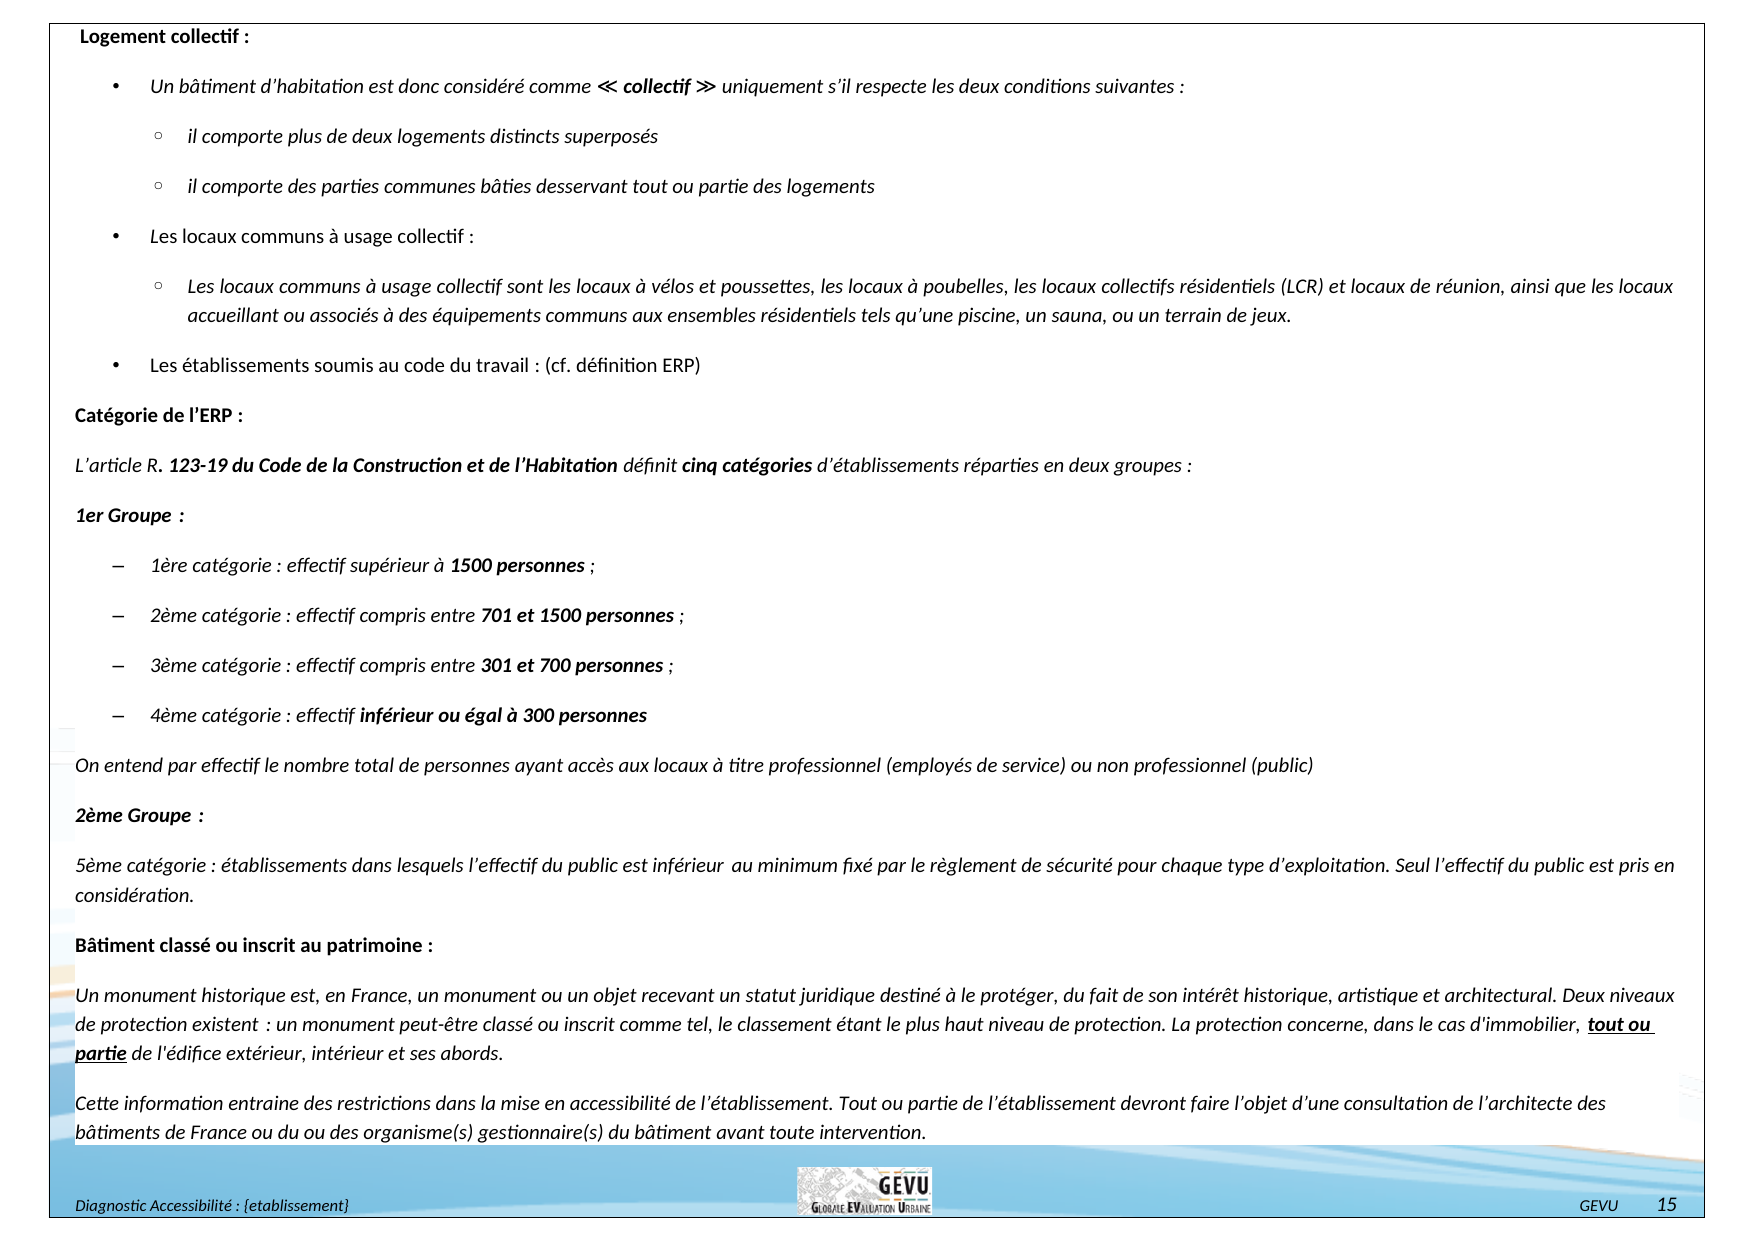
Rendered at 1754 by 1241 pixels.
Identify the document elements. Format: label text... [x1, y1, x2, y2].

text L’article R. 123-19 du Code de la Construction et de l’Habitation définit cinq catégories d’établissements réparties en deux groupes : [75, 453, 1679, 478]
list Un bâtiment d’habitation est donc considéré comme ≪ collectif ≫ uniquement s’il respecte les deux conditions suivantes : [112, 73, 1679, 99]
list Les locaux communs à usage collectif sont les locaux à vélos et poussettes, les locaux à poubelles, les locaux collectifs résidentiels (LCR) et locaux de réunion, ainsi que les locaux accueillant ou associés à des équipements communs aux ensembles résidentiels tels qu’une piscine, un sauna, ou un terrain de jeux. [150, 273, 1679, 328]
text Cette information entraine des restrictions dans la mise en accessibilité de l’établissement. Tout ou partie de l’établissement devront faire l’objet d’une consultation de l’architecte des bâtiments de France ou du ou des organisme(s) gestionnaire(s) du bâtiment avant toute intervention. [75, 1090, 1679, 1145]
list 1ère catégorie : effectif supérieur à 1500 personnes ; [112, 553, 1679, 578]
text Logement collectif : [75, 24, 1679, 49]
picture [476, 1066, 1277, 1090]
text On entend par effectif le nombre total de personnes ayant accès aux locaux à titre professionnel (employés de service) ou non professionnel (public) [75, 753, 1679, 778]
text Un monument historique est, en France, un monument ou un objet recevant un statut juridique destiné à le protéger, du fait de son intérêt historique, artistique et architectural. Deux niveaux de protection existent : un monument peut-être classé ou inscrit comme tel, le classement étant le plus haut niveau de protection. La protection concerne, dans le cas d'immobilier, tout ou partie de l'édifice extérieur, intérieur et ses abords. [75, 982, 1679, 1066]
text 5ème catégorie : établissements dans lesquels l’effectif du public est inférieur au minimum fixé par le règlement de sécurité pour chaque type d’exploitation. Seul l’effectif du public est pris en considération. [75, 853, 1679, 907]
text 2ème Groupe : [75, 803, 1679, 828]
list Les locaux communs à usage collectif : [112, 223, 1679, 249]
picture [476, 957, 1277, 982]
list 4ème catégorie : effectif inférieur ou égal à 300 personnes [112, 703, 1679, 728]
text Catégorie de l’ERP : [75, 403, 1679, 428]
text Bâtiment classé ou inscrit au patrimoine : [75, 932, 1679, 957]
list 2ème catégorie : effectif compris entre 701 et 1500 personnes ; [112, 603, 1679, 628]
picture [476, 1145, 1277, 1217]
list Les établissements soumis au code du travail : (cf. définition ERP) [112, 353, 1679, 378]
list 3ème catégorie : effectif compris entre 301 et 700 personnes ; [112, 653, 1679, 678]
list il comporte plus de deux logements distincts superposés [150, 123, 1679, 149]
text 1er Groupe : [75, 503, 1679, 528]
list il comporte des parties communes bâties desservant tout ou partie des logements [150, 173, 1679, 199]
picture [476, 907, 1277, 932]
